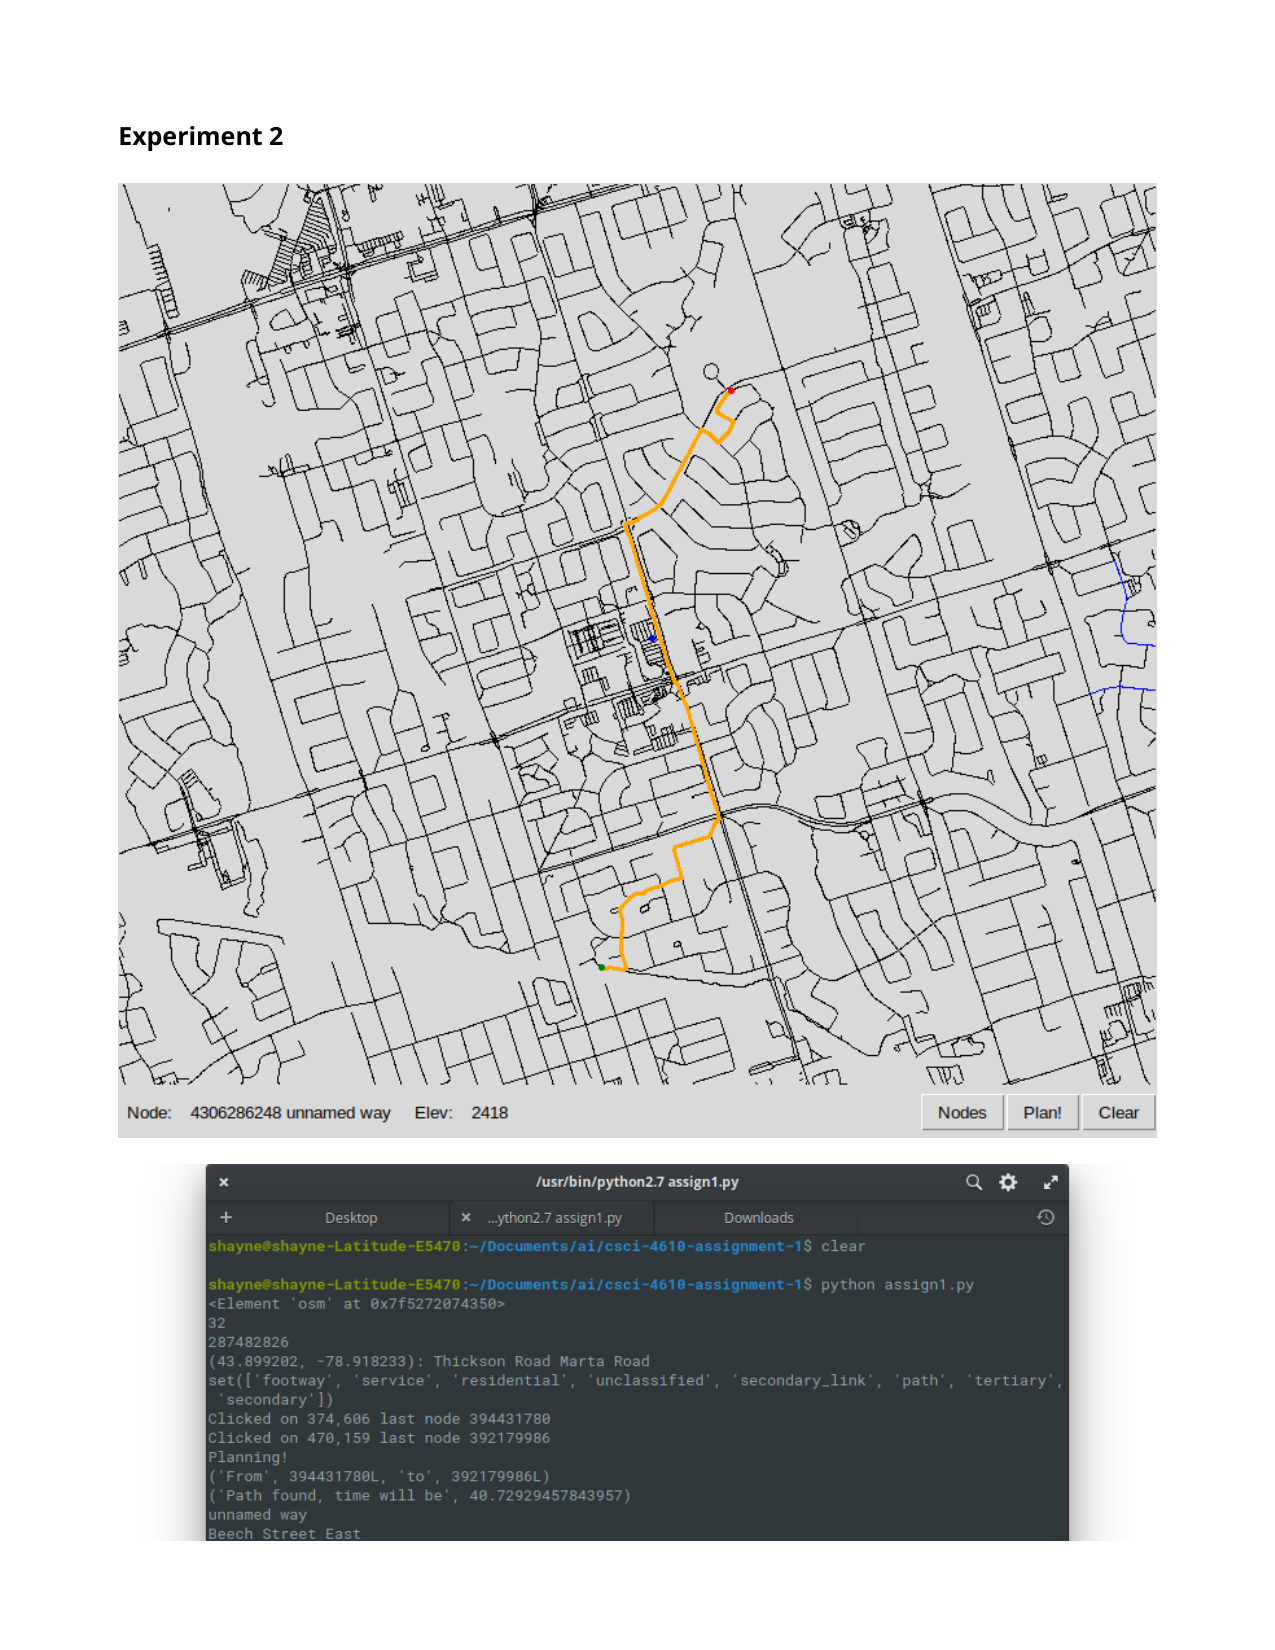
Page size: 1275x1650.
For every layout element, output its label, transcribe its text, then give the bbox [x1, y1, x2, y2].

text Experiment 2 [118, 118, 1157, 152]
picture [118, 1164, 1157, 1541]
picture [118, 183, 1157, 1138]
